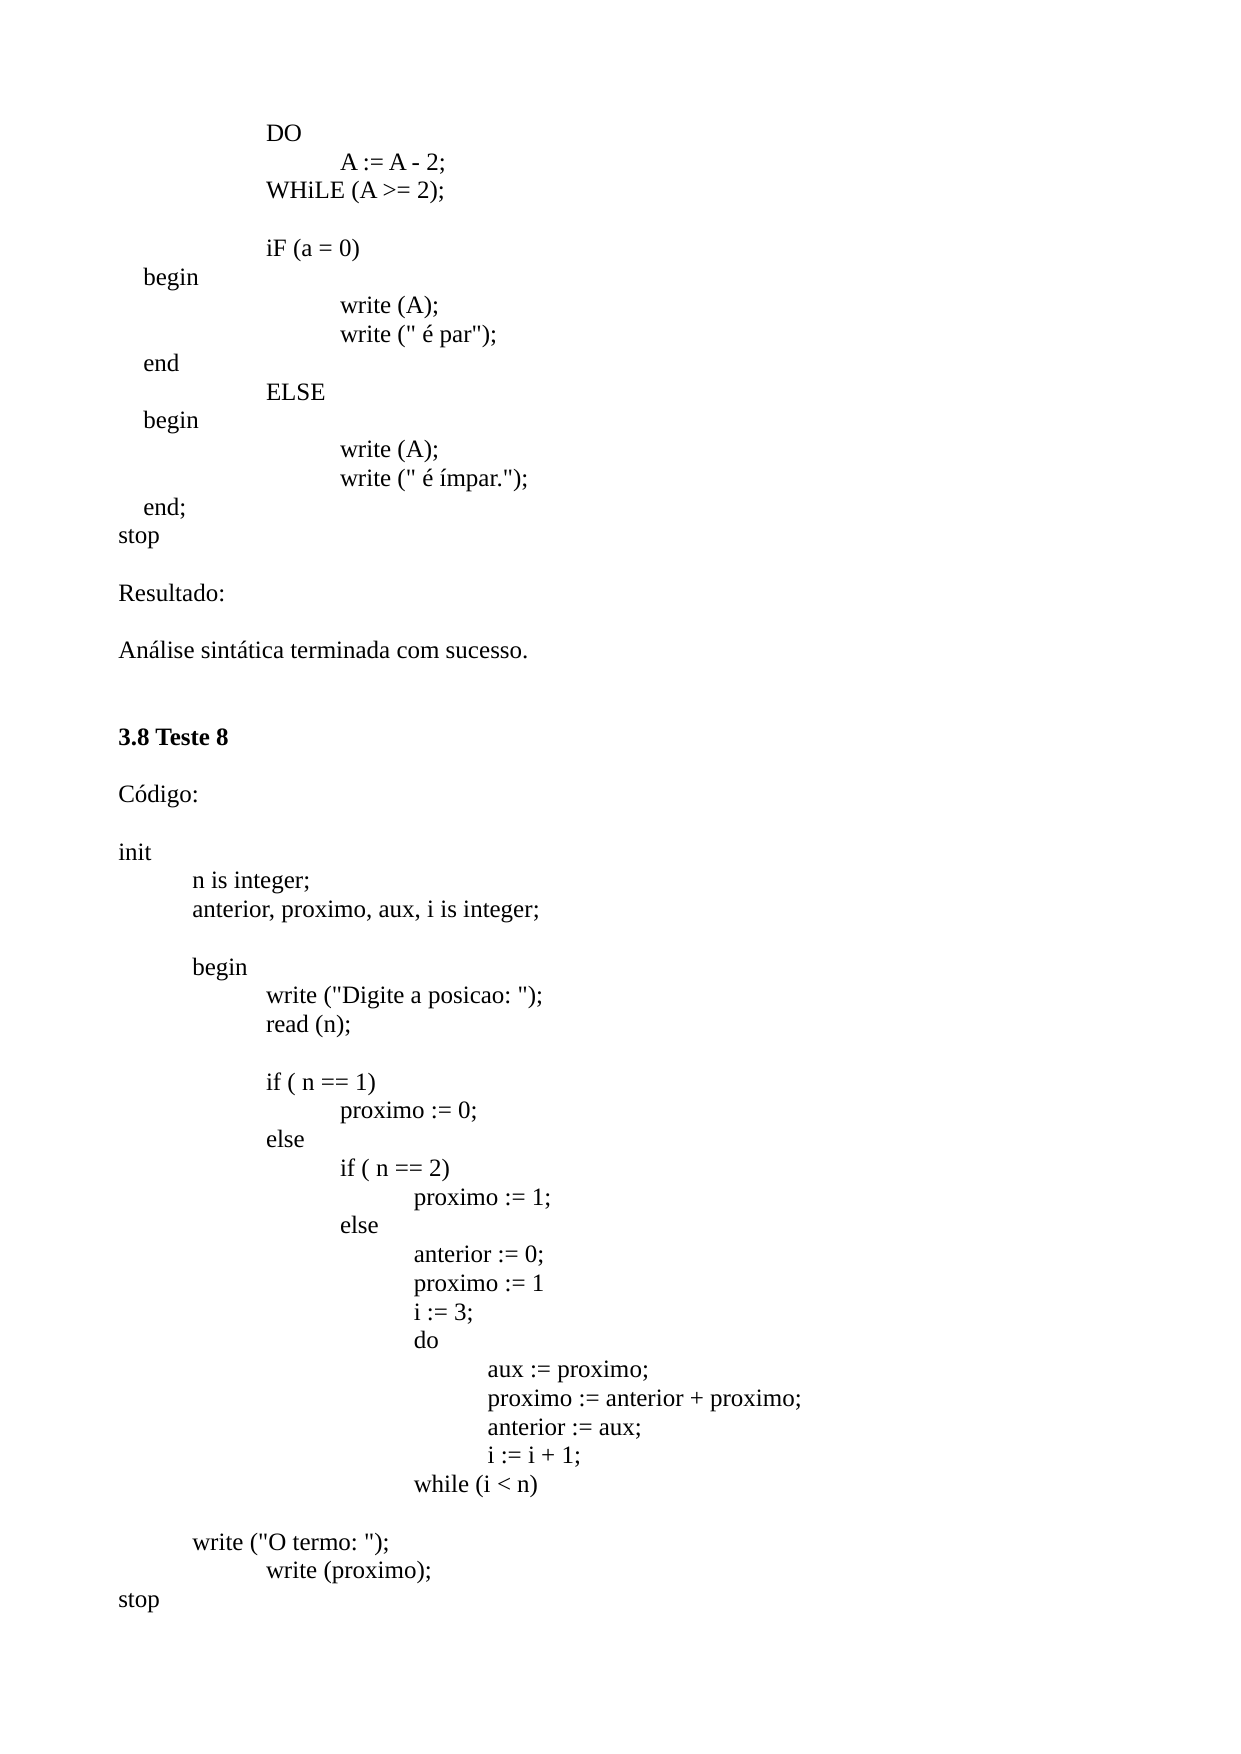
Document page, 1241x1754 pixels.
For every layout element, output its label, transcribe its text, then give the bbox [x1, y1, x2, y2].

text begin [118, 406, 1122, 434]
text read (n); [118, 1009, 1122, 1038]
text if ( n == 1) [118, 1067, 1122, 1096]
text begin [118, 952, 1122, 981]
text WHiLE (A >= 2); [118, 176, 1122, 204]
text anterior := aux; [118, 1412, 1122, 1441]
text i := 3; [118, 1297, 1122, 1326]
text write ("Digite a posicao: "); [118, 981, 1122, 1009]
text stop [118, 1584, 1122, 1613]
text do [118, 1326, 1122, 1354]
text begin [118, 262, 1122, 291]
text proximo := 1 [118, 1268, 1122, 1297]
text write (A); [118, 291, 1122, 319]
text stop [118, 521, 1122, 549]
text iF (a = 0) [118, 233, 1122, 262]
text proximo := anterior + proximo; [118, 1383, 1122, 1412]
text anterior := 0; [118, 1239, 1122, 1268]
text write ("O termo: "); [118, 1527, 1122, 1556]
text 3.8 Teste 8 [118, 722, 1122, 751]
text init [118, 837, 1122, 866]
text ELSE [118, 377, 1122, 406]
text A := A - 2; [118, 147, 1122, 176]
text i := i + 1; [118, 1441, 1122, 1469]
text DO [118, 118, 1122, 147]
text Código: [118, 779, 1122, 808]
text write (proximo); [118, 1556, 1122, 1584]
text write (" é ímpar."); [118, 463, 1122, 492]
text else [118, 1124, 1122, 1153]
text else [118, 1211, 1122, 1239]
text while (i < n) [118, 1469, 1122, 1498]
text aux := proximo; [118, 1354, 1122, 1383]
text write (A); [118, 434, 1122, 463]
text proximo := 0; [118, 1096, 1122, 1124]
text Análise sintática terminada com sucesso. [118, 636, 1122, 664]
text n is integer; [118, 866, 1122, 894]
text write (" é par"); [118, 319, 1122, 348]
text end; [118, 492, 1122, 521]
text end [118, 348, 1122, 377]
text if ( n == 2) [118, 1153, 1122, 1182]
text Resultado: [118, 578, 1122, 607]
text anterior, proximo, aux, i is integer; [118, 894, 1122, 923]
text proximo := 1; [118, 1182, 1122, 1211]
